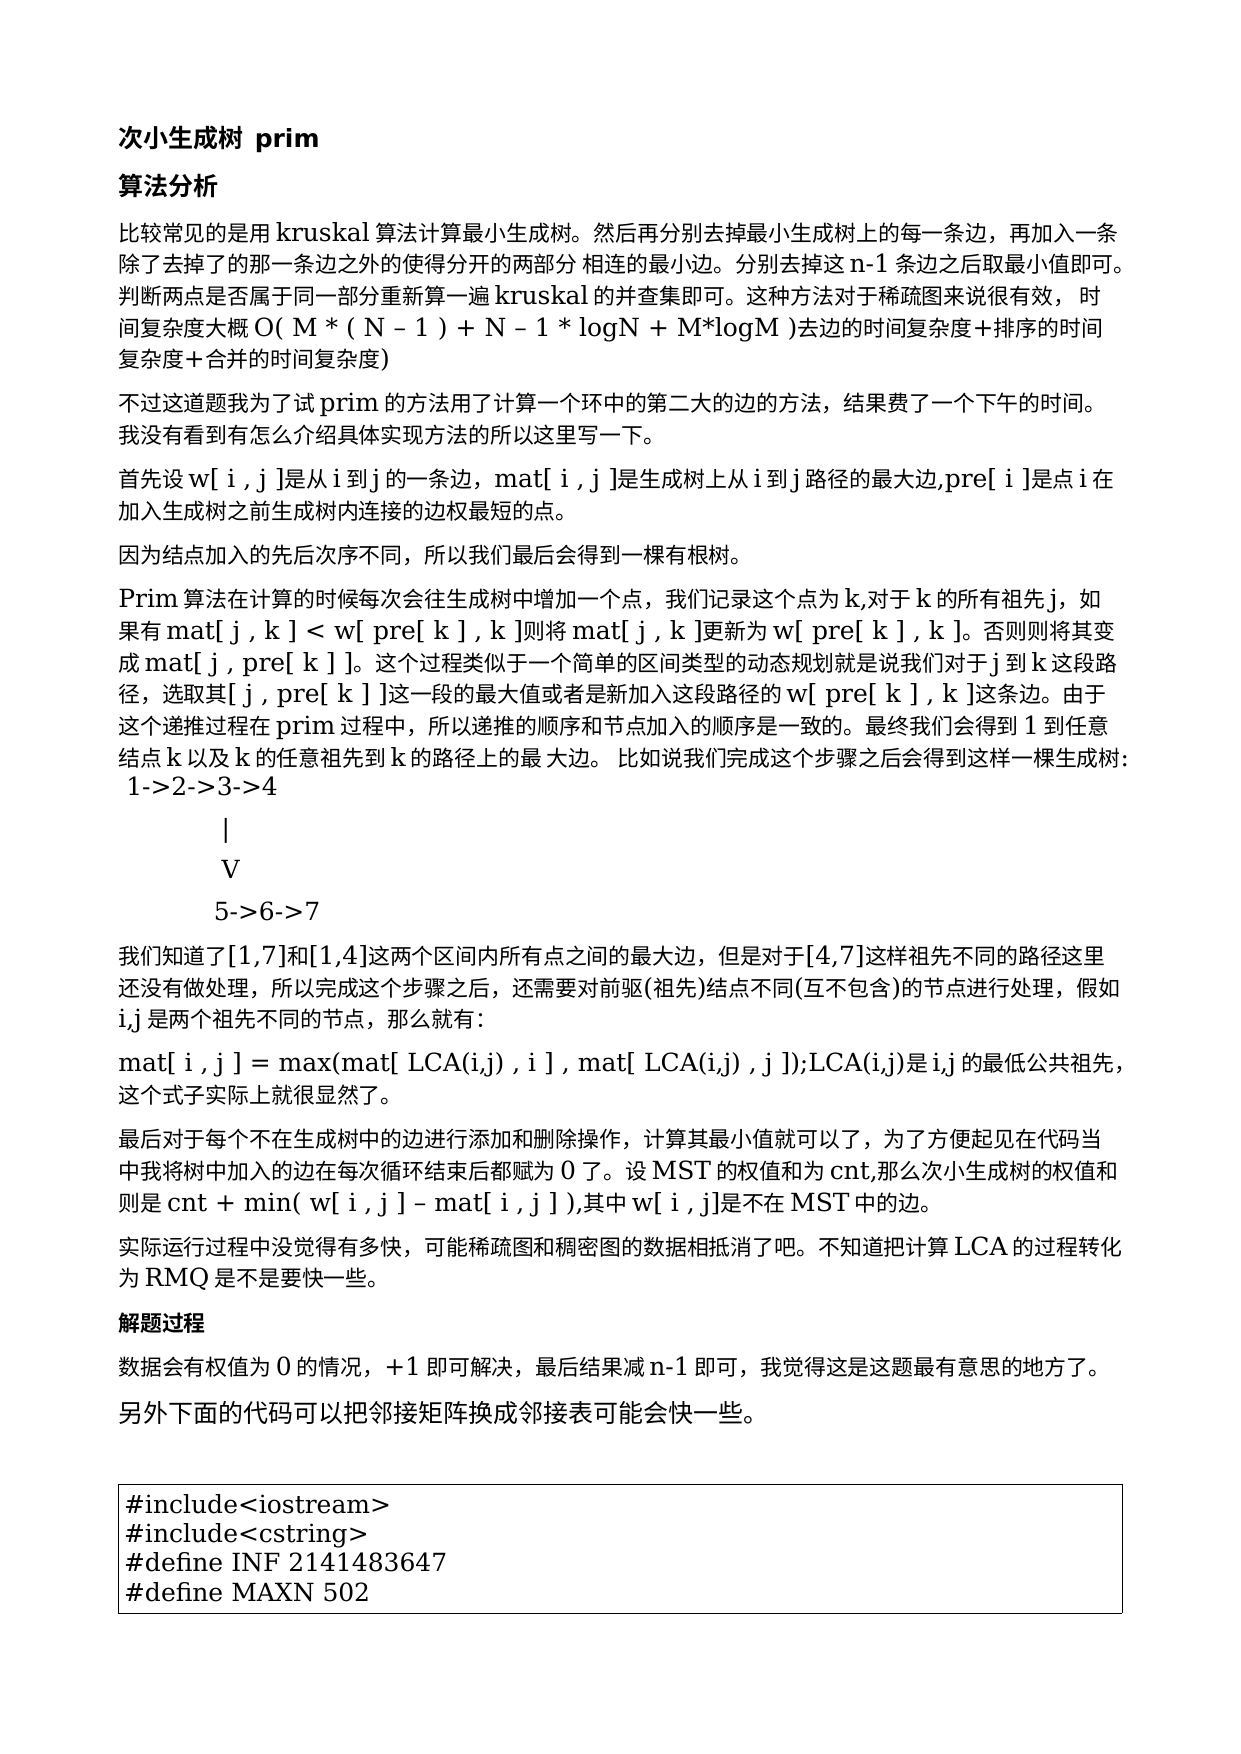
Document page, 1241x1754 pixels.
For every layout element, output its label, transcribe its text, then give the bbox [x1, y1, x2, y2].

text mat[ i , j ] = max(mat[ LCA(i,j) , i ] , mat[ LCA(i,j) , j ]);LCA(i,j)是i,j的最低公共祖先，这个式子实际上就很显然了。 [118, 1046, 1122, 1110]
text 实际运行过程中没觉得有多快，可能稀疏图和稠密图的数据相抵消了吧。不知道把计算LCA的过程转化为RMQ是不是要快一些。 [118, 1230, 1122, 1293]
table_header #include<iostream> #include<cstring> #define INF 2141483647 #define MAXN 502 [119, 1485, 1122, 1613]
text 比较常见的是用kruskal算法计算最小生成树。然后再分别去掉最小生成树上的每一条边，再加入一条除了去掉了的那一条边之外的使得分开的两部分 相连的最小边。分别去掉这n-1条边之后取最小值即可。判断两点是否属于同一部分重新算一遍kruskal的并查集即可。这种方法对于稀疏图来说很有效， 时间复杂度大概O( M * ( N – 1 ) + N – 1 * logN + M*logM )去边的时间复杂度+排序的时间复杂度+合并的时间复杂度) [118, 216, 1122, 374]
text V [118, 856, 1122, 885]
text 不过这道题我为了试prim的方法用了计算一个环中的第二大的边的方法，结果费了一个下午的时间。我没有看到有怎么介绍具体实现方法的所以这里写一下。 [118, 386, 1122, 450]
text 最后对于每个不在生成树中的边进行添加和删除操作，计算其最小值就可以了，为了方便起见在代码当中我将树中加入的边在每次循环结束后都赋为0了。设 MST的权值和为cnt,那么次小生成树的权值和则是 cnt + min( w[ i , j ] – mat[ i , j ] ),其中w[ i , j]是不在MST中的边。 [118, 1122, 1122, 1217]
text 首先设w[ i , j ]是从i到j的一条边，mat[ i , j ]是生成树上从i到j路径的最大边,pre[ i ]是点i在加入生成树之前生成树内连接的边权最短的点。 [118, 462, 1122, 526]
text 数据会有权值为0的情况，+1即可解决，最后结果减n-1即可，我觉得这是这题最有意思的地方了。 [118, 1350, 1122, 1381]
text Prim算法在计算的时候每次会往生成树中增加一个点，我们记录这个点为k,对于k的所有祖先j，如果有mat[ j , k ] < w[ pre[ k ] , k ]则将 mat[ j , k ]更新为w[ pre[ k ] , k ]。否则则将其变成mat[ j , pre[ k ] ]。这个过程类似于一个简单的区间类型的动态规划就是说我们对于j到k这段路径，选取其[ j , pre[ k ] ]这一段的最大值或者是新加入这段路径的w[ pre[ k ] , k ]这条边。由于这个递推过程在prim过程中，所以递推的顺序和节点加入的顺序是一致的。最终我们会得到1到任意结点k以及k的任意祖先到k的路径上的最 大边。 比如说我们完成这个步骤之后会得到这样一棵生成树: 1->2->3->4 [118, 582, 1122, 801]
text 解题过程 [118, 1306, 1122, 1337]
subtitle 次小生成树 prim [118, 118, 1122, 154]
text 算法分析 [118, 167, 1122, 203]
text 因为结点加入的先后次序不同，所以我们最后会得到一棵有根树。 [118, 538, 1122, 570]
text 我们知道了[1,7]和[1,4]这两个区间内所有点之间的最大边，但是对于[4,7]这样祖先不同的路径这里还没有做处理，所以完成这个步骤之后，还需要对前驱(祖先)结点不同(互不包含)的节点进行处理，假如i,j是两个祖先不同的节点，那么就有： [118, 939, 1122, 1034]
text 另外下面的代码可以把邻接矩阵换成邻接表可能会快一些。 [118, 1394, 1122, 1430]
text 5->6->7 [118, 897, 1122, 926]
text | [118, 814, 1122, 843]
